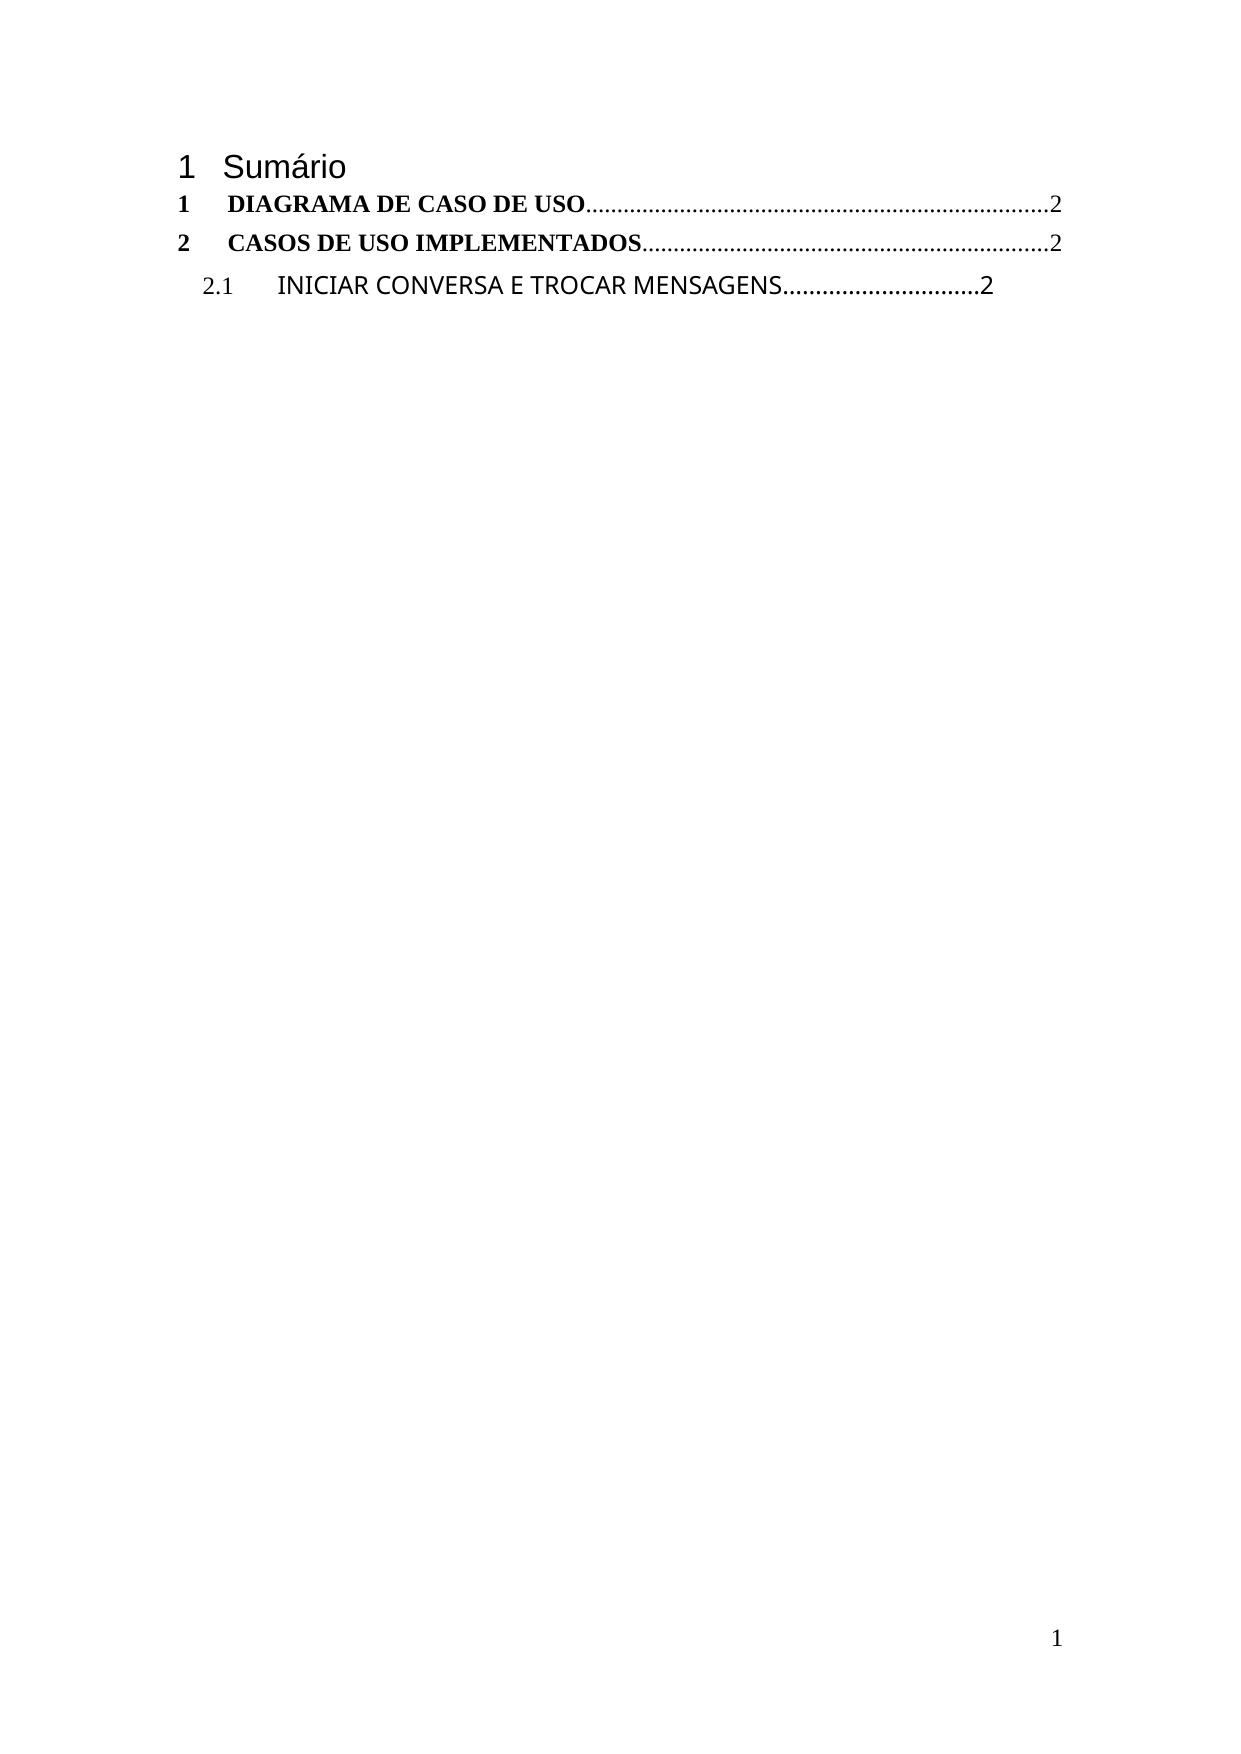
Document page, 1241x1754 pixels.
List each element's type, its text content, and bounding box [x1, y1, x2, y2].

text 1 DIAGRAMA DE CASO DE USO 2 [177, 189, 1063, 218]
subtitle Sumário [177, 148, 1063, 186]
text 2.1 INICIAR CONVERSA E TROCAR MENSAGENS…………………………2 [202, 267, 1063, 301]
text 2 CASOS DE USO IMPLEMENTADOS 2 [177, 228, 1063, 257]
